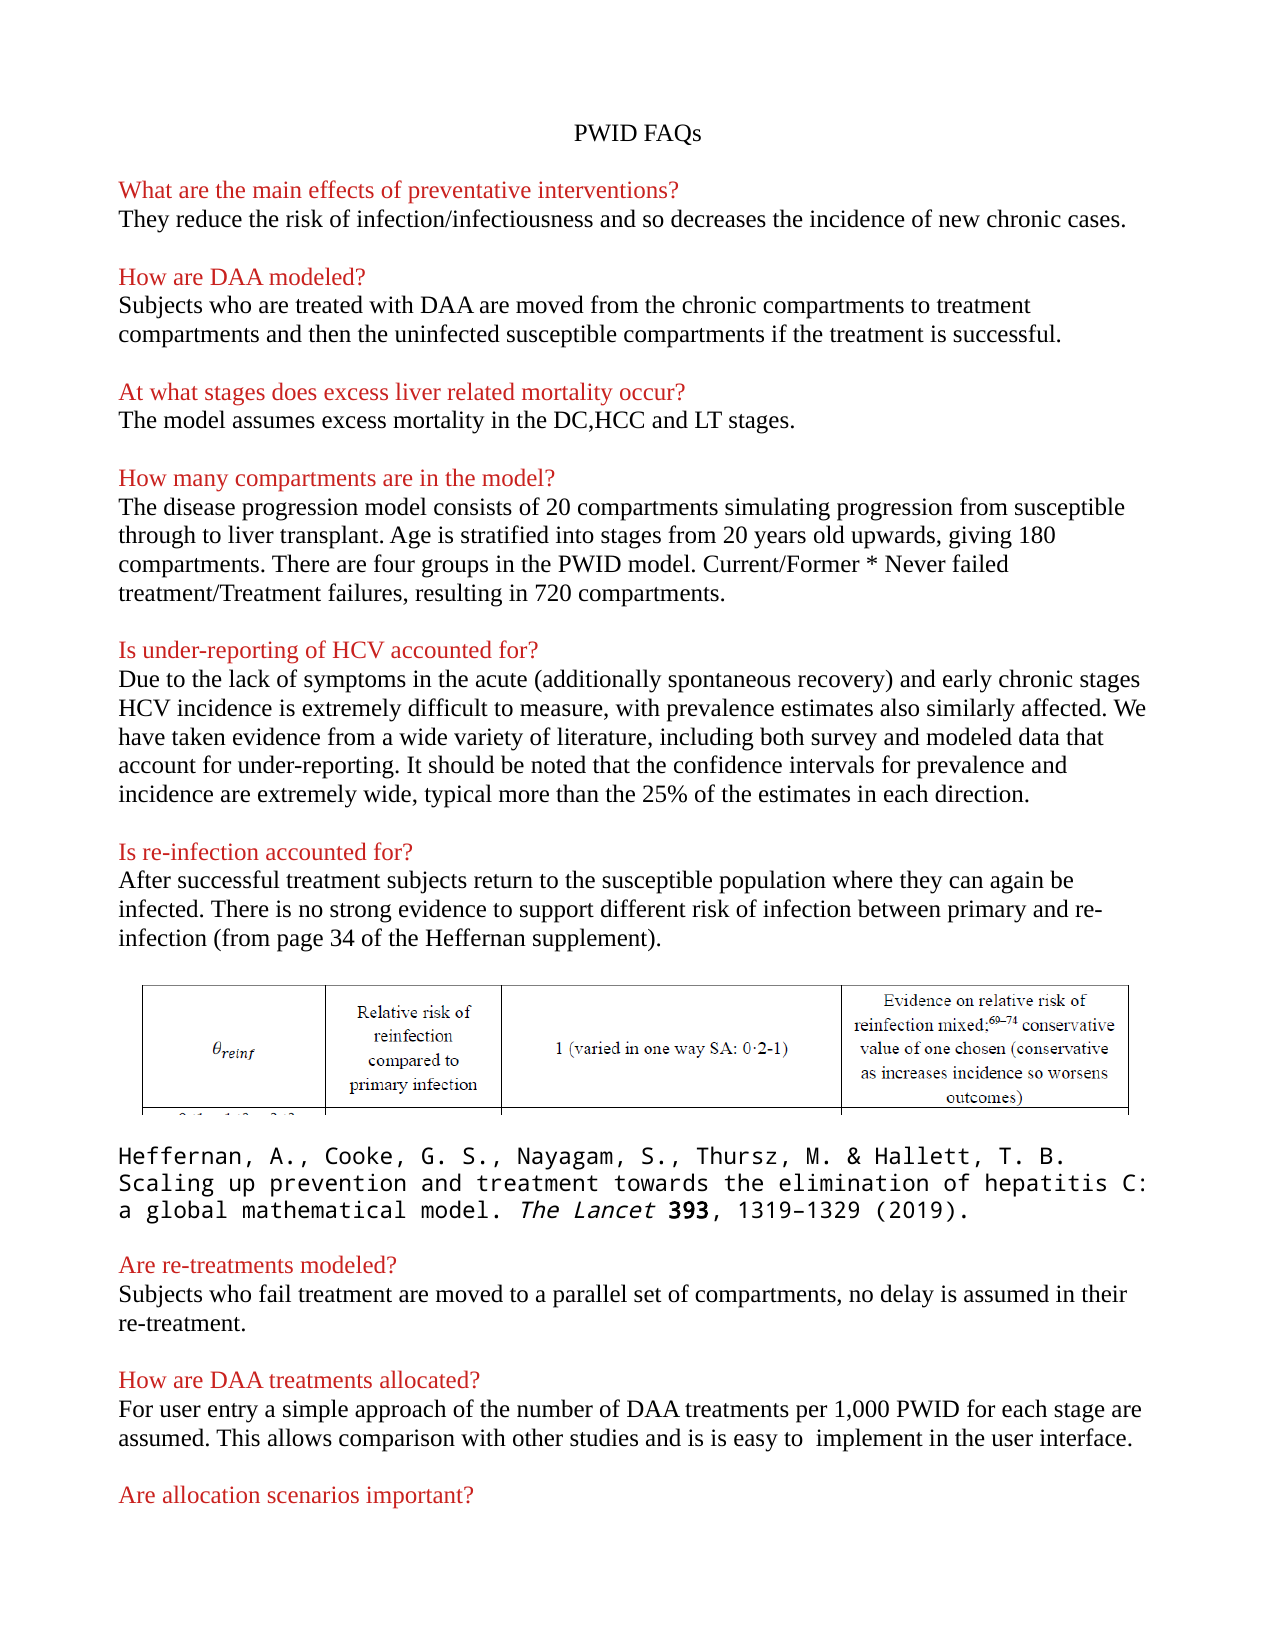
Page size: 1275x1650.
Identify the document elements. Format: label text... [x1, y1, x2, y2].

text After successful treatment subjects return to the susceptible population where they can again be infected. There is no strong evidence to support different risk of infection between primary and re-infection (from page 34 of the Heffernan supplement). [118, 866, 1157, 952]
text Is under-reporting of HCV accounted for? [118, 636, 1157, 664]
text Heffernan, A., Cooke, G. S., Nayagam, S., Thursz, M. & Hallett, T. B. Scaling up prevention and treatment towards the elimination of hepatitis C: a global mathematical model. The Lancet 393, 1319–1329 (2019). [118, 1143, 1157, 1224]
text PWID FAQs [118, 118, 1157, 147]
text The model assumes excess mortality in the DC,HCC and LT stages. [118, 406, 1157, 434]
picture [110, 958, 1149, 1115]
text At what stages does excess liver related mortality occur? [118, 377, 1157, 406]
text How are DAA treatments allocated? [118, 1366, 1157, 1394]
text Are re-treatments modeled? [118, 1251, 1157, 1279]
text How are DAA modeled? [118, 262, 1157, 291]
text Subjects who are treated with DAA are moved from the chronic compartments to treatment compartments and then the uninfected susceptible compartments if the treatment is successful. [118, 291, 1157, 348]
text For user entry a simple approach of the number of DAA treatments per 1,000 PWID for each stage are assumed. This allows comparison with other studies and is is easy to implement in the user interface. [118, 1394, 1157, 1452]
text Subjects who fail treatment are moved to a parallel set of compartments, no delay is assumed in their re-treatment. [118, 1279, 1157, 1337]
text Are allocation scenarios important? [118, 1481, 1157, 1509]
text How many compartments are in the model? [118, 463, 1157, 492]
text They reduce the risk of infection/infectiousness and so decreases the incidence of new chronic cases. [118, 204, 1157, 233]
text What are the main effects of preventative interventions? [118, 176, 1157, 204]
text The disease progression model consists of 20 compartments simulating progression from susceptible through to liver transplant. Age is stratified into stages from 20 years old upwards, giving 180 compartments. There are four groups in the PWID model. Current/Former * Never failed treatment/Treatment failures, resulting in 720 compartments. [118, 492, 1157, 607]
text Due to the lack of symptoms in the acute (additionally spontaneous recovery) and early chronic stages HCV incidence is extremely difficult to measure, with prevalence estimates also similarly affected. We have taken evidence from a wide variety of literature, including both survey and modeled data that account for under-reporting. It should be noted that the confidence intervals for prevalence and incidence are extremely wide, typical more than the 25% of the estimates in each direction. [118, 664, 1157, 808]
text Is re-infection accounted for? [118, 837, 1157, 866]
